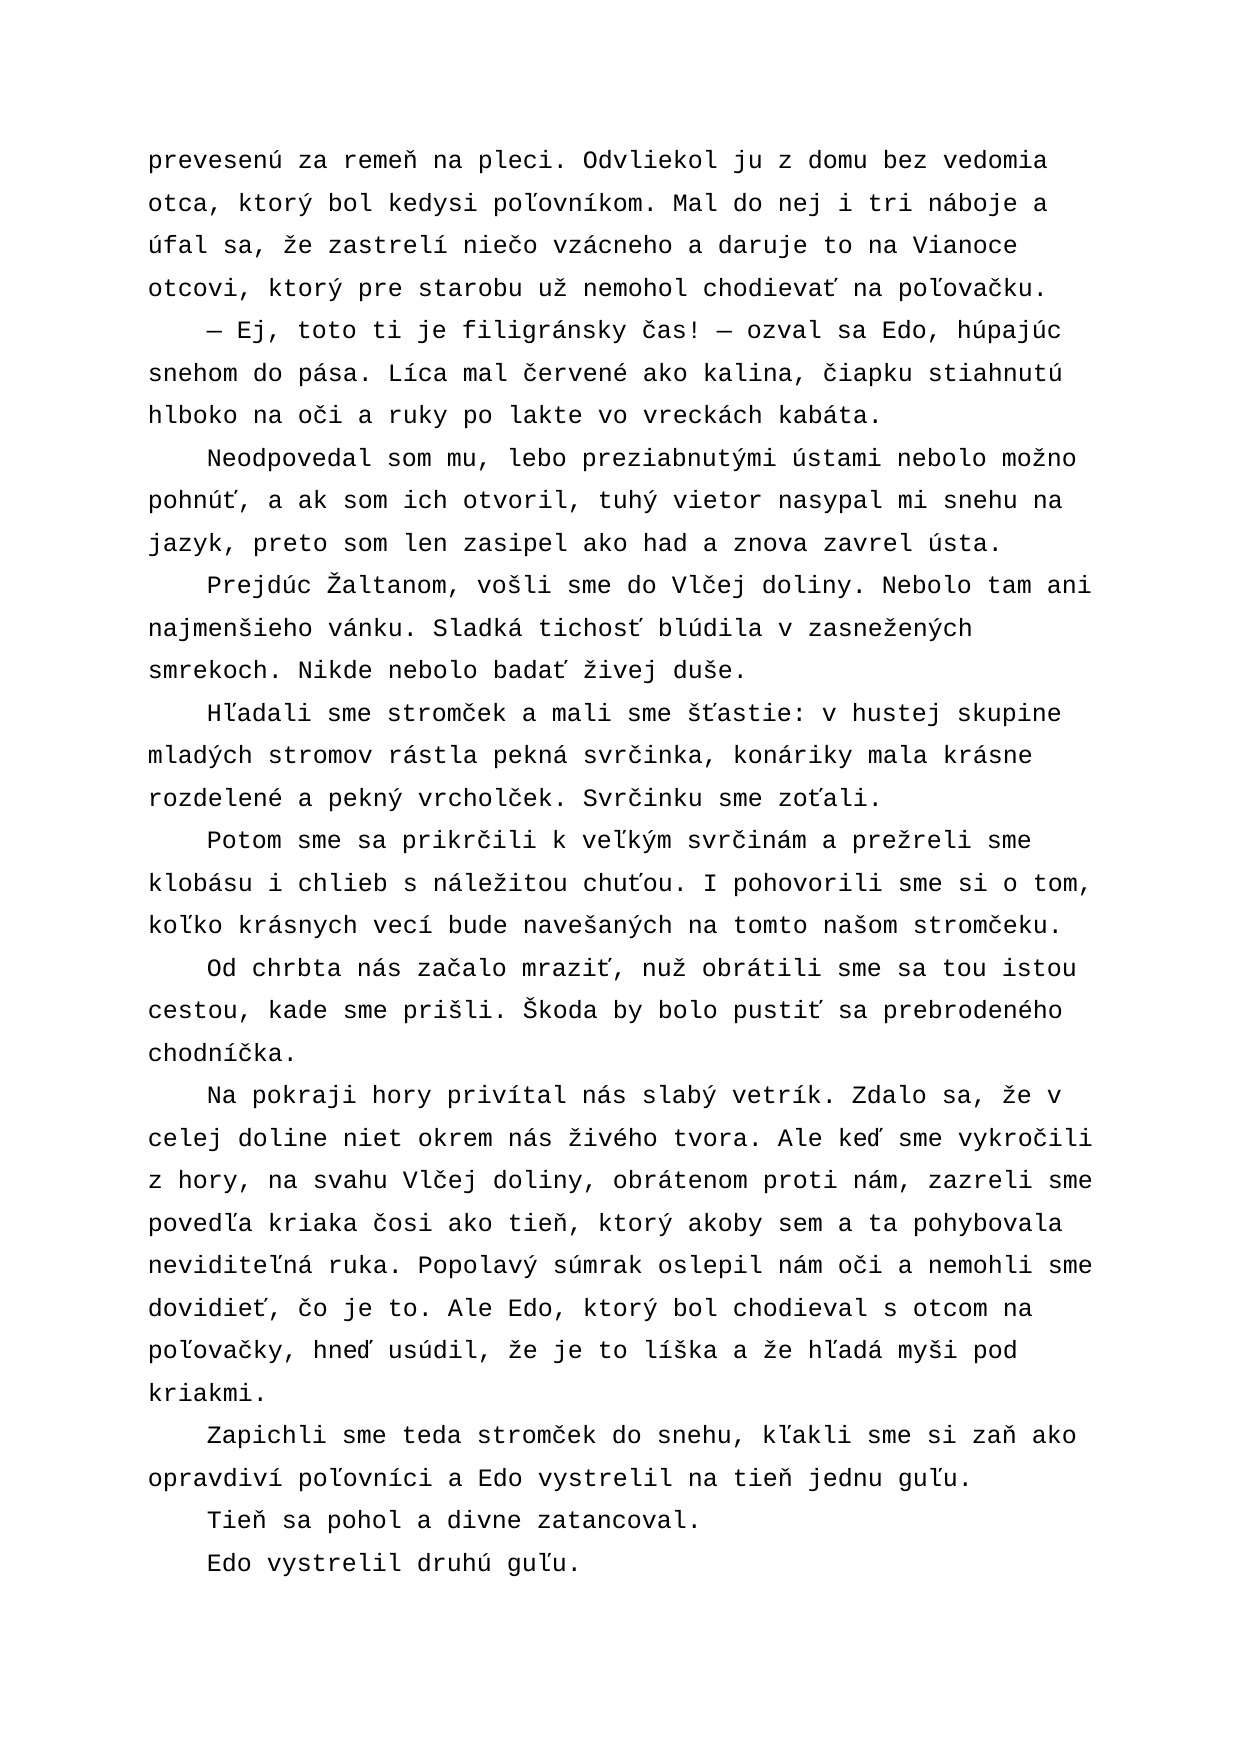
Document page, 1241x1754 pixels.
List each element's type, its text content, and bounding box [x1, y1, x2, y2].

text Prejdúc Žaltanom, vošli sme do Vlčej doliny. Nebolo tam ani najmenšieho vánku. Sladká tichosť blúdila v zasnežených smrekoch. Nikde nebolo badať živej duše. [148, 573, 1093, 686]
text — Ej, toto ti je filigránsky čas! — ozval sa Edo, húpajúc snehom do pása. Líca mal červené ako kalina, čiapku stiahnutú hlboko na oči a ruky po lakte vo vreckách kabáta. [148, 318, 1093, 431]
text Tieň sa pohol a divne zatancoval. [148, 1508, 1093, 1536]
text prevesenú za remeň na pleci. Odvliekol ju z domu bez vedomia otca, ktorý bol kedysi poľovníkom. Mal do nej i tri náboje a úfal sa, že zastrelí niečo vzácneho a daruje to na Vianoce otcovi, ktorý pre starobu už nemohol chodievať na poľovačku. [148, 148, 1093, 303]
text Neodpovedal som mu, lebo preziabnutými ústami nebolo možno pohnúť, a ak som ich otvoril, tuhý vietor nasypal mi snehu na jazyk, preto som len zasipel ako had a znova zavrel ústa. [148, 445, 1093, 558]
text Od chrbta nás začalo mraziť, nuž obrátili sme sa tou istou cestou, kade sme prišli. Škoda by bolo pustiť sa prebrodeného chodníčka. [148, 955, 1093, 1068]
text Zapichli sme teda stromček do snehu, kľakli sme si zaň ako opravdiví poľovníci a Edo vystrelil na tieň jednu guľu. [148, 1423, 1093, 1493]
text Hľadali sme stromček a mali sme šťastie: v hustej skupine mladých stromov rástla pekná svrčinka, konáriky mala krásne rozdelené a pekný vrcholček. Svrčinku sme zoťali. [148, 700, 1093, 813]
text Na pokraji hory privítal nás slabý vetrík. Zdalo sa, že v celej doline niet okrem nás živého tvora. Ale keď sme vykročili z hory, na svahu Vlčej doliny, obrátenom proti nám, zazreli sme povedľa kriaka čosi ako tieň, ktorý akoby sem a ta pohybovala neviditeľná ruka. Popolavý súmrak oslepil nám oči a nemohli sme dovidieť, čo je to. Ale Edo, ktorý bol chodieval s otcom na poľovačky, hneď usúdil, že je to líška a že hľadá myši pod kriakmi. [148, 1083, 1093, 1408]
text Potom sme sa prikrčili k veľkým svrčinám a prežreli sme klobásu i chlieb s náležitou chuťou. I pohovorili sme si o tom, koľko krásnych vecí bude navešaných na tomto našom stromčeku. [148, 828, 1093, 941]
text Edo vystrelil druhú guľu. [148, 1550, 1093, 1578]
